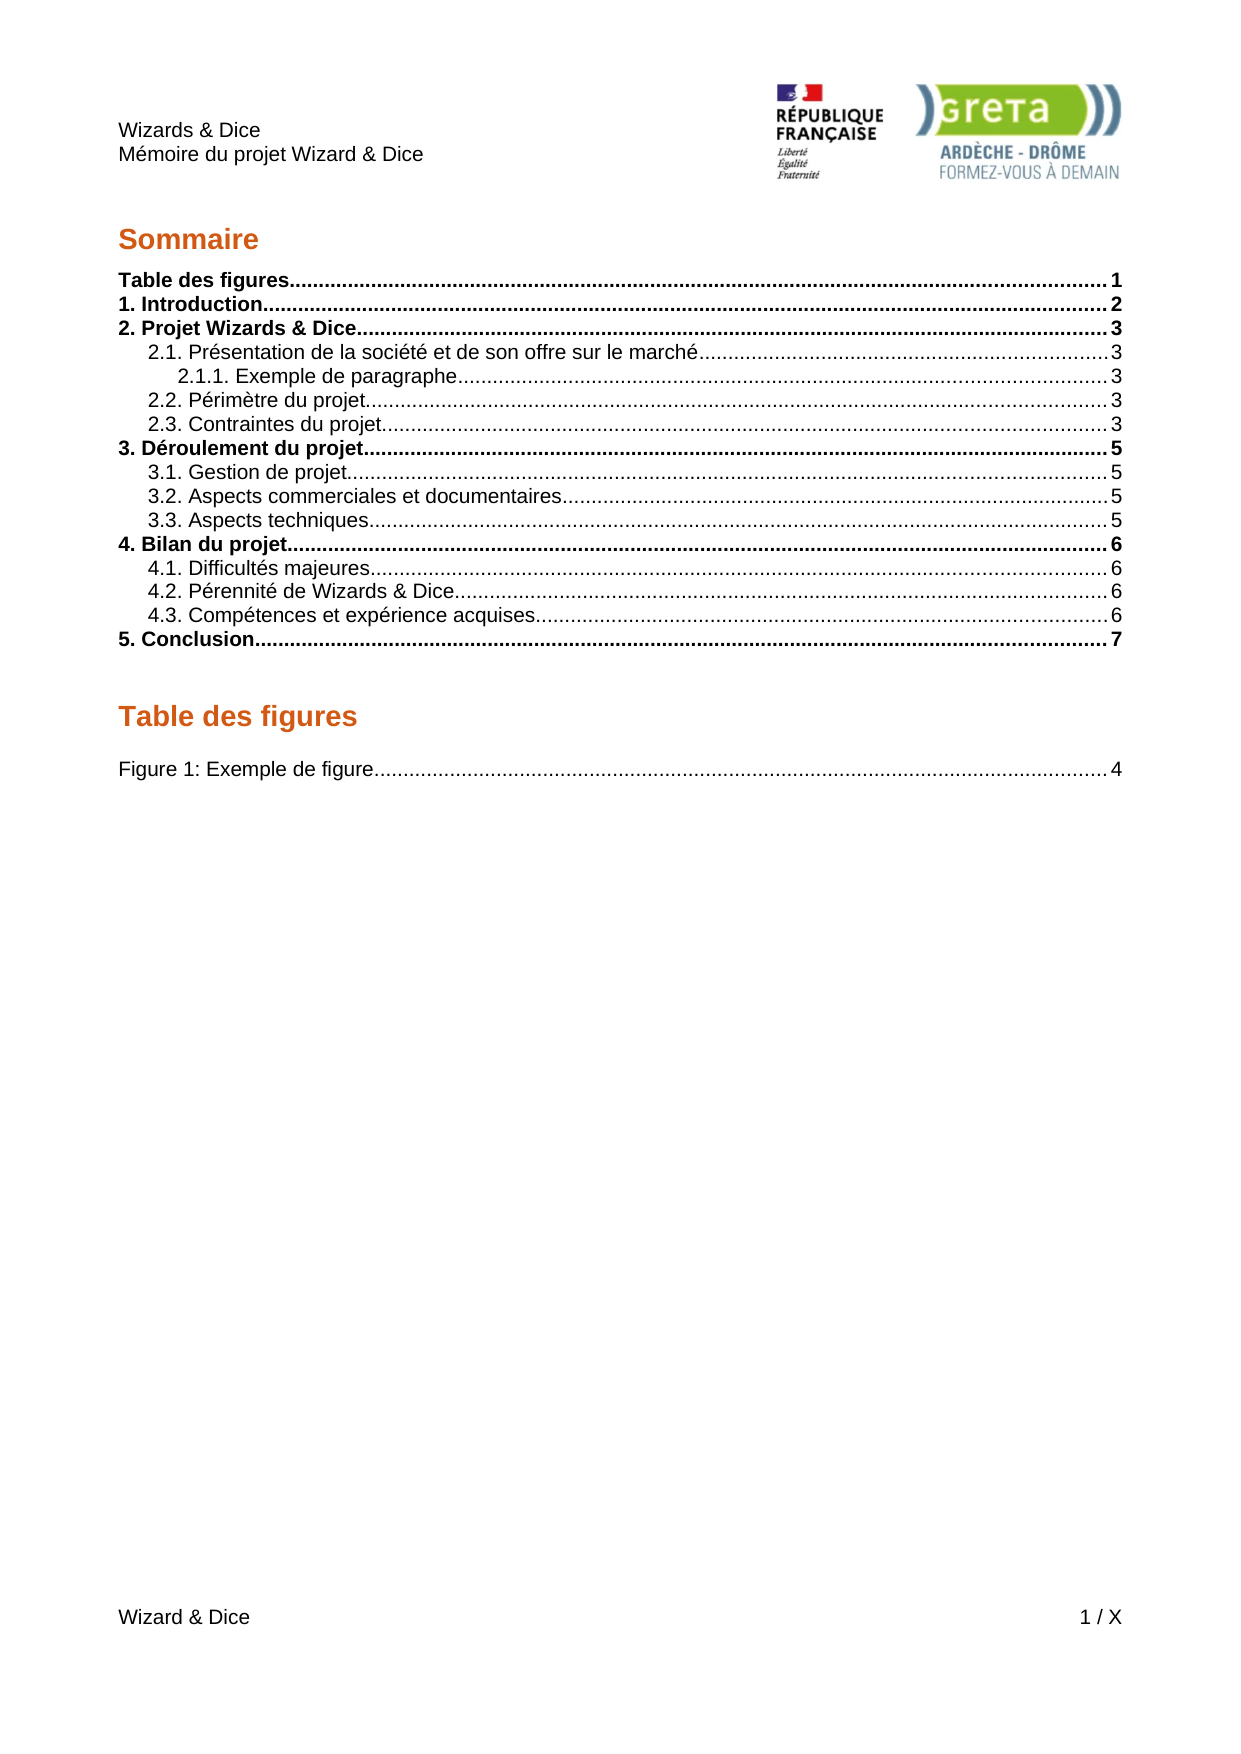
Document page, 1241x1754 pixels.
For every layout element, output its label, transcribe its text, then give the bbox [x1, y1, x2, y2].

text 3.2. Aspects commerciales et documentaires 5 [148, 483, 1122, 507]
text 2. Projet Wizards & Dice 3 [118, 316, 1122, 340]
subtitle Sommaire [118, 222, 1122, 255]
text 3.3. Aspects techniques 5 [148, 507, 1122, 531]
text 3.1. Gestion de projet 5 [148, 459, 1122, 483]
text 4.1. Difficultés majeures 6 [148, 555, 1122, 579]
text 2.1. Présentation de la société et de son offre sur le marché 3 [148, 340, 1122, 364]
text 2.3. Contraintes du projet 3 [148, 412, 1122, 436]
picture [776, 82, 1124, 182]
text 4.3. Compétences et expérience acquises 6 [148, 603, 1122, 627]
text 4.2. Pérennité de Wizards & Dice 6 [148, 579, 1122, 603]
text 5. Conclusion 7 [118, 627, 1122, 651]
text Figure 1: Exemple de figure 4 [118, 757, 1122, 781]
text 2.1.1. Exemple de paragraphe 3 [177, 364, 1122, 388]
text 3. Déroulement du projet 5 [118, 436, 1122, 459]
subtitle Table des figures [118, 699, 1122, 733]
text 1. Introduction 2 [118, 292, 1122, 316]
text Table des figures 1 [118, 268, 1122, 292]
text 4. Bilan du projet 6 [118, 531, 1122, 555]
text 2.2. Périmètre du projet 3 [148, 388, 1122, 412]
